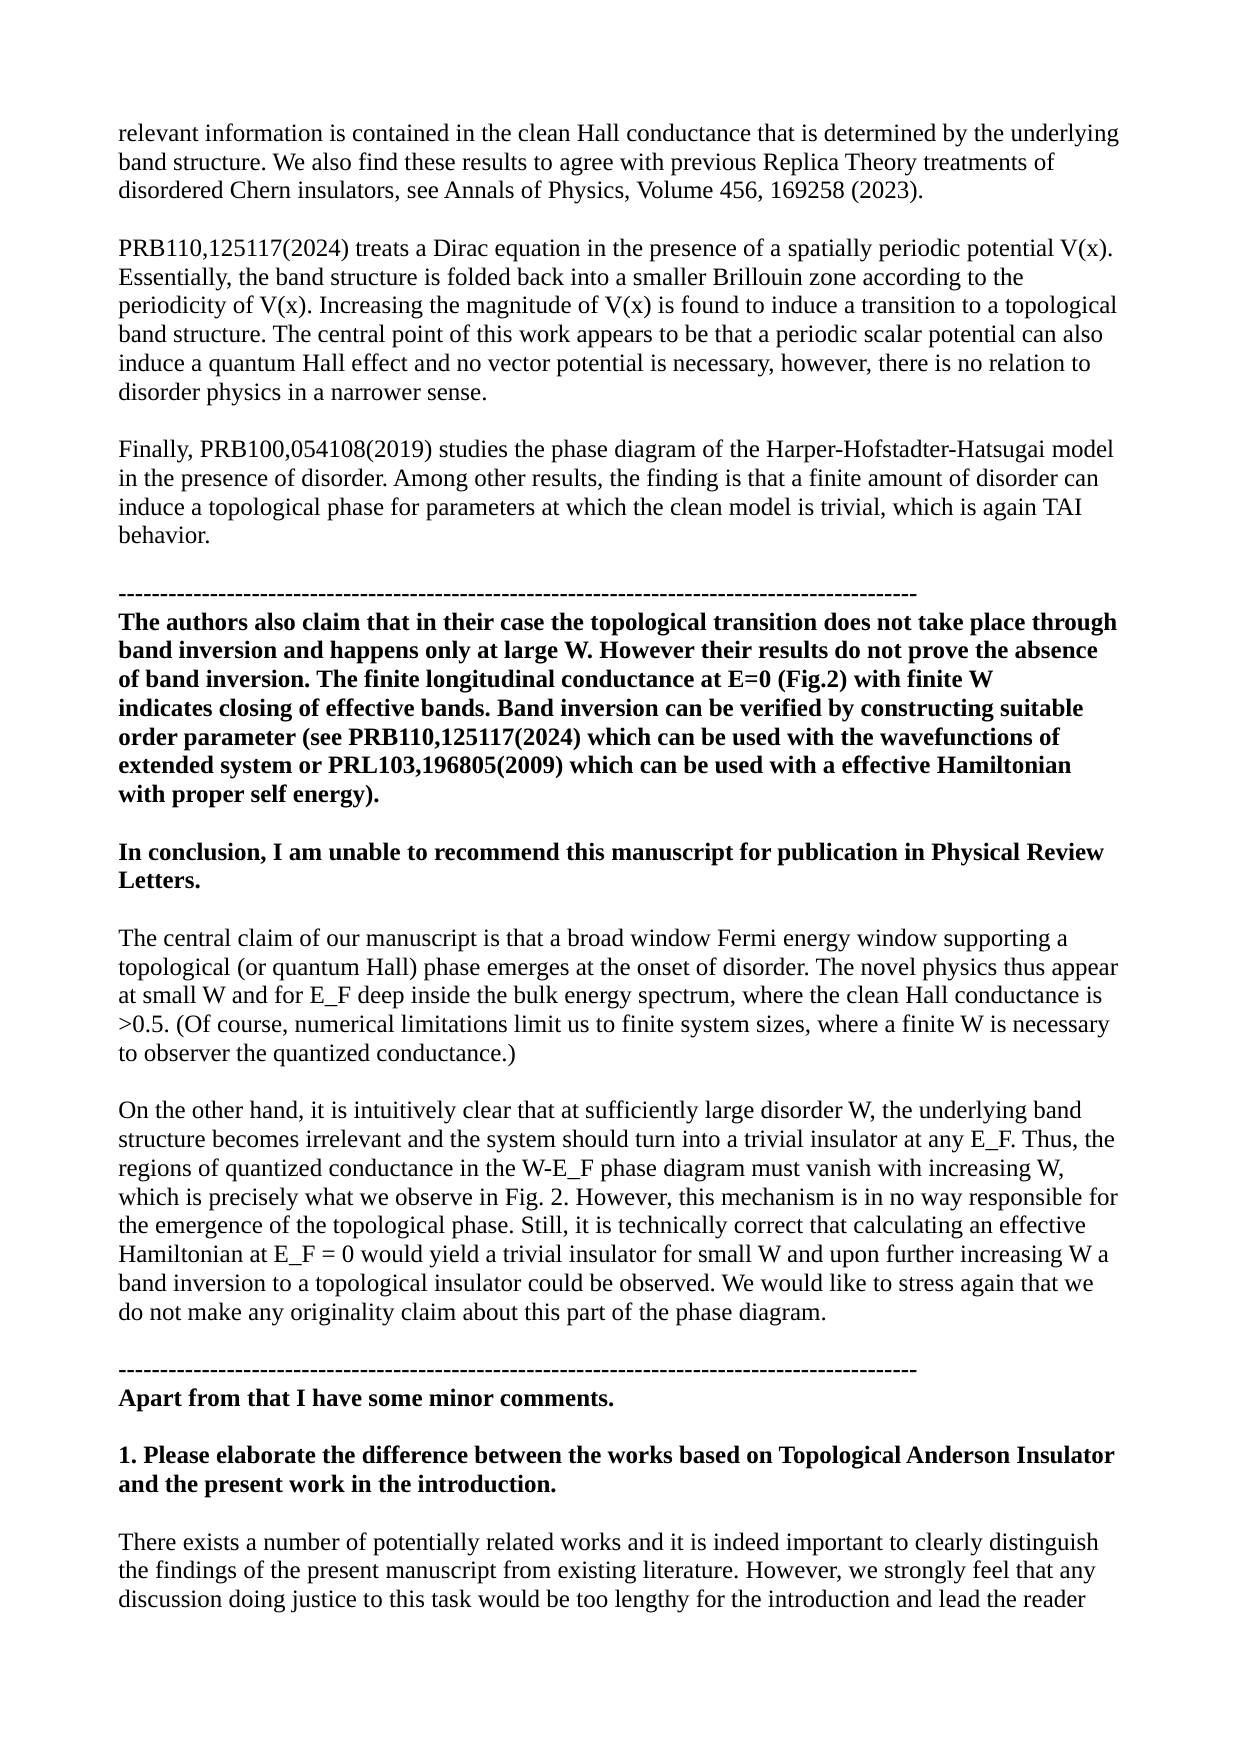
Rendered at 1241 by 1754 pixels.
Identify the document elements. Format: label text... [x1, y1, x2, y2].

text The authors also claim that in their case the topological transition does not take place through band inversion and happens only at large W. However their results do not prove the absence of band inversion. The finite longitudinal conductance at E=0 (Fig.2) with finite W indicates closing of effective bands. Band inversion can be verified by constructing suitable order parameter (see PRB110,125117(2024) which can be used with the wavefunctions of extended system or PRL103,196805(2009) which can be used with a effective Hamiltonian with proper self energy). [118, 607, 1122, 808]
text ------------------------------------------------------------------------------------------------ [118, 1354, 1122, 1383]
text relevant information is contained in the clean Hall conductance that is determined by the underlying band structure. We also find these results to agree with previous Replica Theory treatments of disordered Chern insulators, see Annals of Physics, Volume 456, 169258 (2023). [118, 118, 1122, 204]
text On the other hand, it is intuitively clear that at sufficiently large disorder W, the underlying band structure becomes irrelevant and the system should turn into a trivial insulator at any E_F. Thus, the regions of quantized conductance in the W-E_F phase diagram must vanish with increasing W, which is precisely what we observe in Fig. 2. However, this mechanism is in no way responsible for the emergence of the topological phase. Still, it is technically correct that calculating an effective Hamiltonian at E_F = 0 would yield a trivial insulator for small W and upon further increasing W a band inversion to a topological insulator could be observed. We would like to stress again that we do not make any originality claim about this part of the phase diagram. [118, 1096, 1122, 1326]
text In conclusion, I am unable to recommend this manuscript for publication in Physical Review Letters. [118, 837, 1122, 894]
text There exists a number of potentially related works and it is indeed important to clearly distinguish the findings of the present manuscript from existing literature. However, we strongly feel that any discussion doing justice to this task would be too lengthy for the introduction and lead the reader [118, 1527, 1122, 1613]
text PRB110,125117(2024) treats a Dirac equation in the presence of a spatially periodic potential V(x). Essentially, the band structure is folded back into a smaller Brillouin zone according to the periodicity of V(x). Increasing the magnitude of V(x) is found to induce a transition to a topological band structure. The central point of this work appears to be that a periodic scalar potential can also induce a quantum Hall effect and no vector potential is necessary, however, there is no relation to disorder physics in a narrower sense. [118, 233, 1122, 406]
text The central claim of our manuscript is that a broad window Fermi energy window supporting a topological (or quantum Hall) phase emerges at the onset of disorder. The novel physics thus appear at small W and for E_F deep inside the bulk energy spectrum, where the clean Hall conductance is >0.5. (Of course, numerical limitations limit us to finite system sizes, where a finite W is necessary to observer the quantized conductance.) [118, 923, 1122, 1067]
text Apart from that I have some minor comments. 1. Please elaborate the difference between the works based on Topological Anderson Insulator and the present work in the introduction. [118, 1383, 1122, 1498]
text ------------------------------------------------------------------------------------------------ [118, 578, 1122, 607]
text Finally, PRB100,054108(2019) studies the phase diagram of the Harper-Hofstadter-Hatsugai model in the presence of disorder. Among other results, the finding is that a finite amount of disorder can induce a topological phase for parameters at which the clean model is trivial, which is again TAI behavior. [118, 434, 1122, 549]
